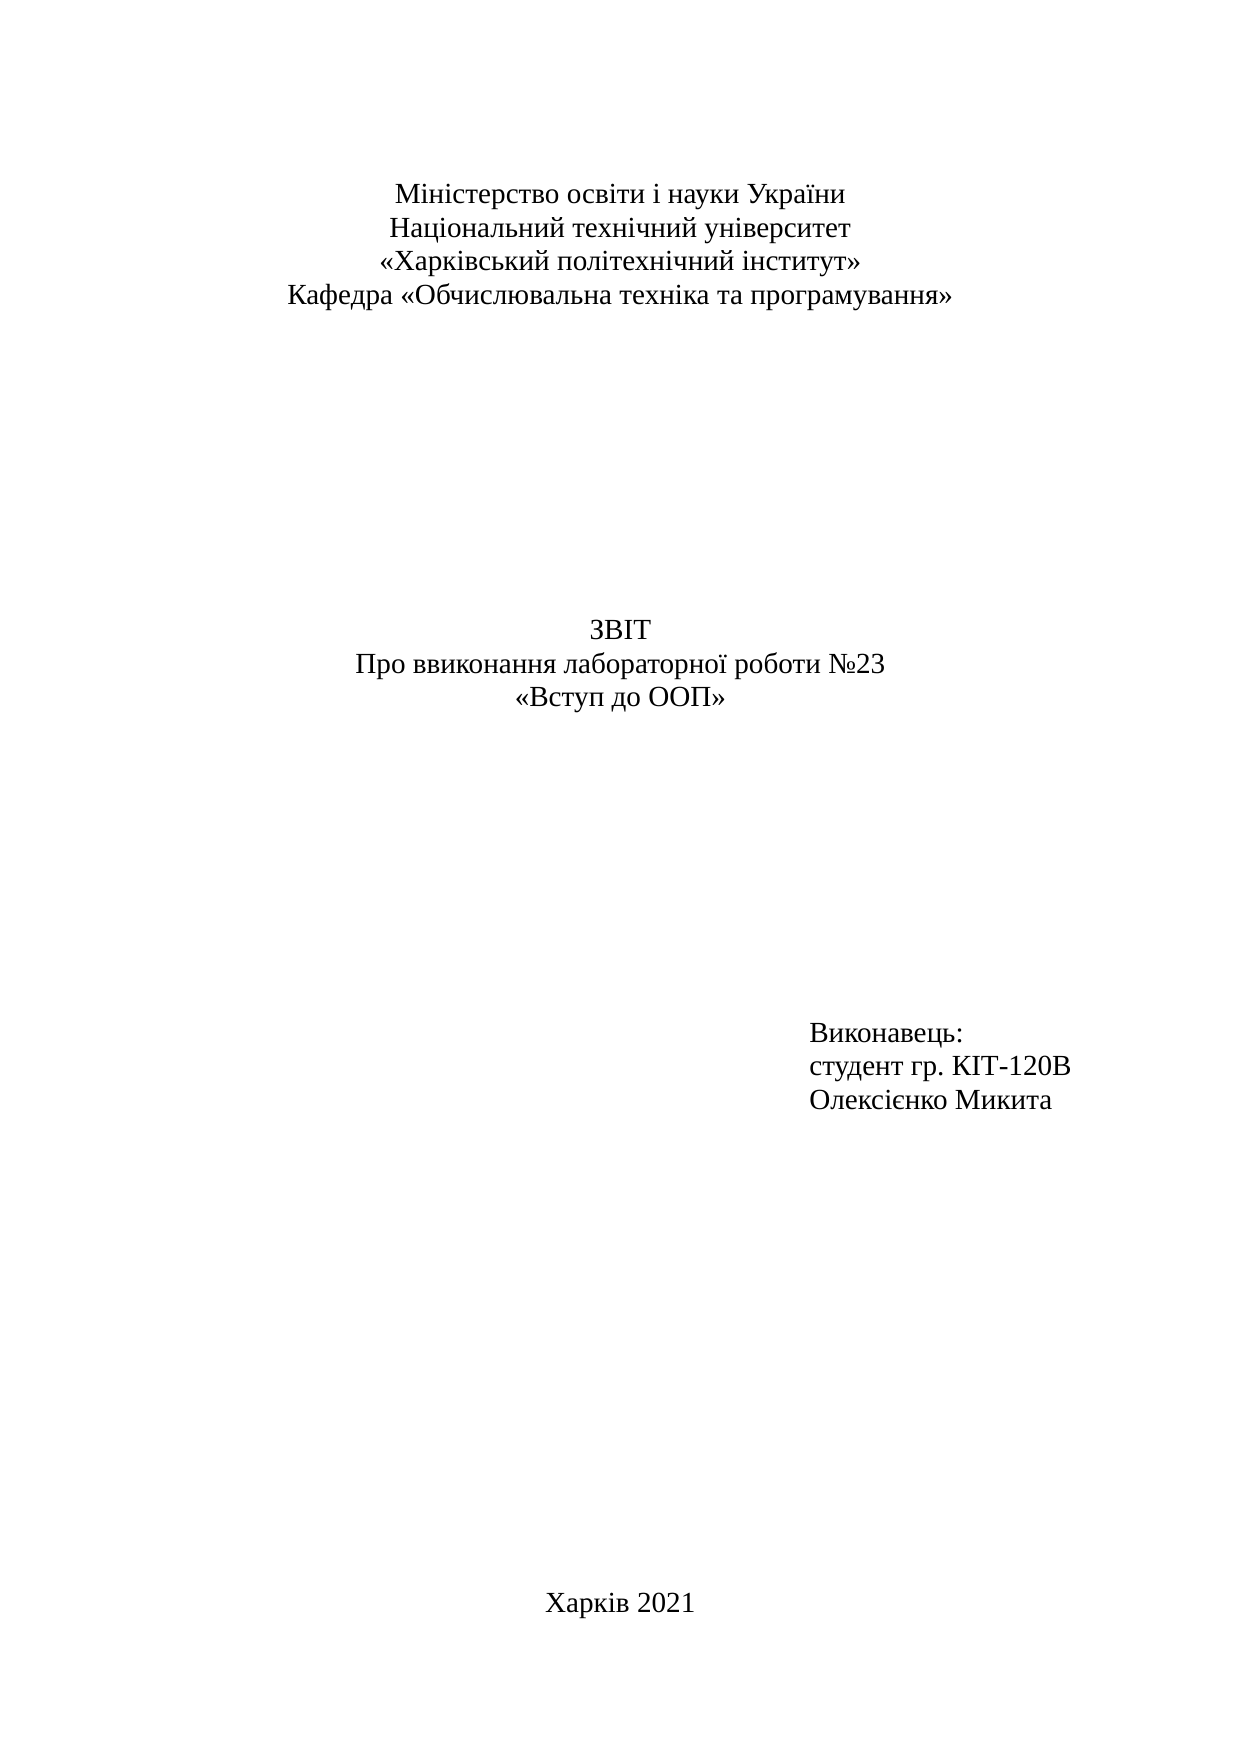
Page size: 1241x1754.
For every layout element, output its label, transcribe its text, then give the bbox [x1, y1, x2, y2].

text Виконавець: [809, 1015, 1122, 1048]
text «Вступ до ООП» [118, 679, 1122, 713]
text ЗВІТ [118, 612, 1122, 646]
text Харків 2021 [118, 1585, 1122, 1619]
text Про ввиконання лабораторної роботи №23 [118, 646, 1122, 679]
text Олексієнко Микита [809, 1082, 1122, 1116]
text Національний технічний університет [118, 210, 1122, 243]
text «Харківський політехнічний інститут» [118, 243, 1122, 277]
text студент гр. КІТ-120В [809, 1048, 1122, 1082]
text Міністерство освіти і науки України [118, 176, 1122, 210]
text Кафедра «Обчислювальна техніка та програмування» [118, 277, 1122, 311]
